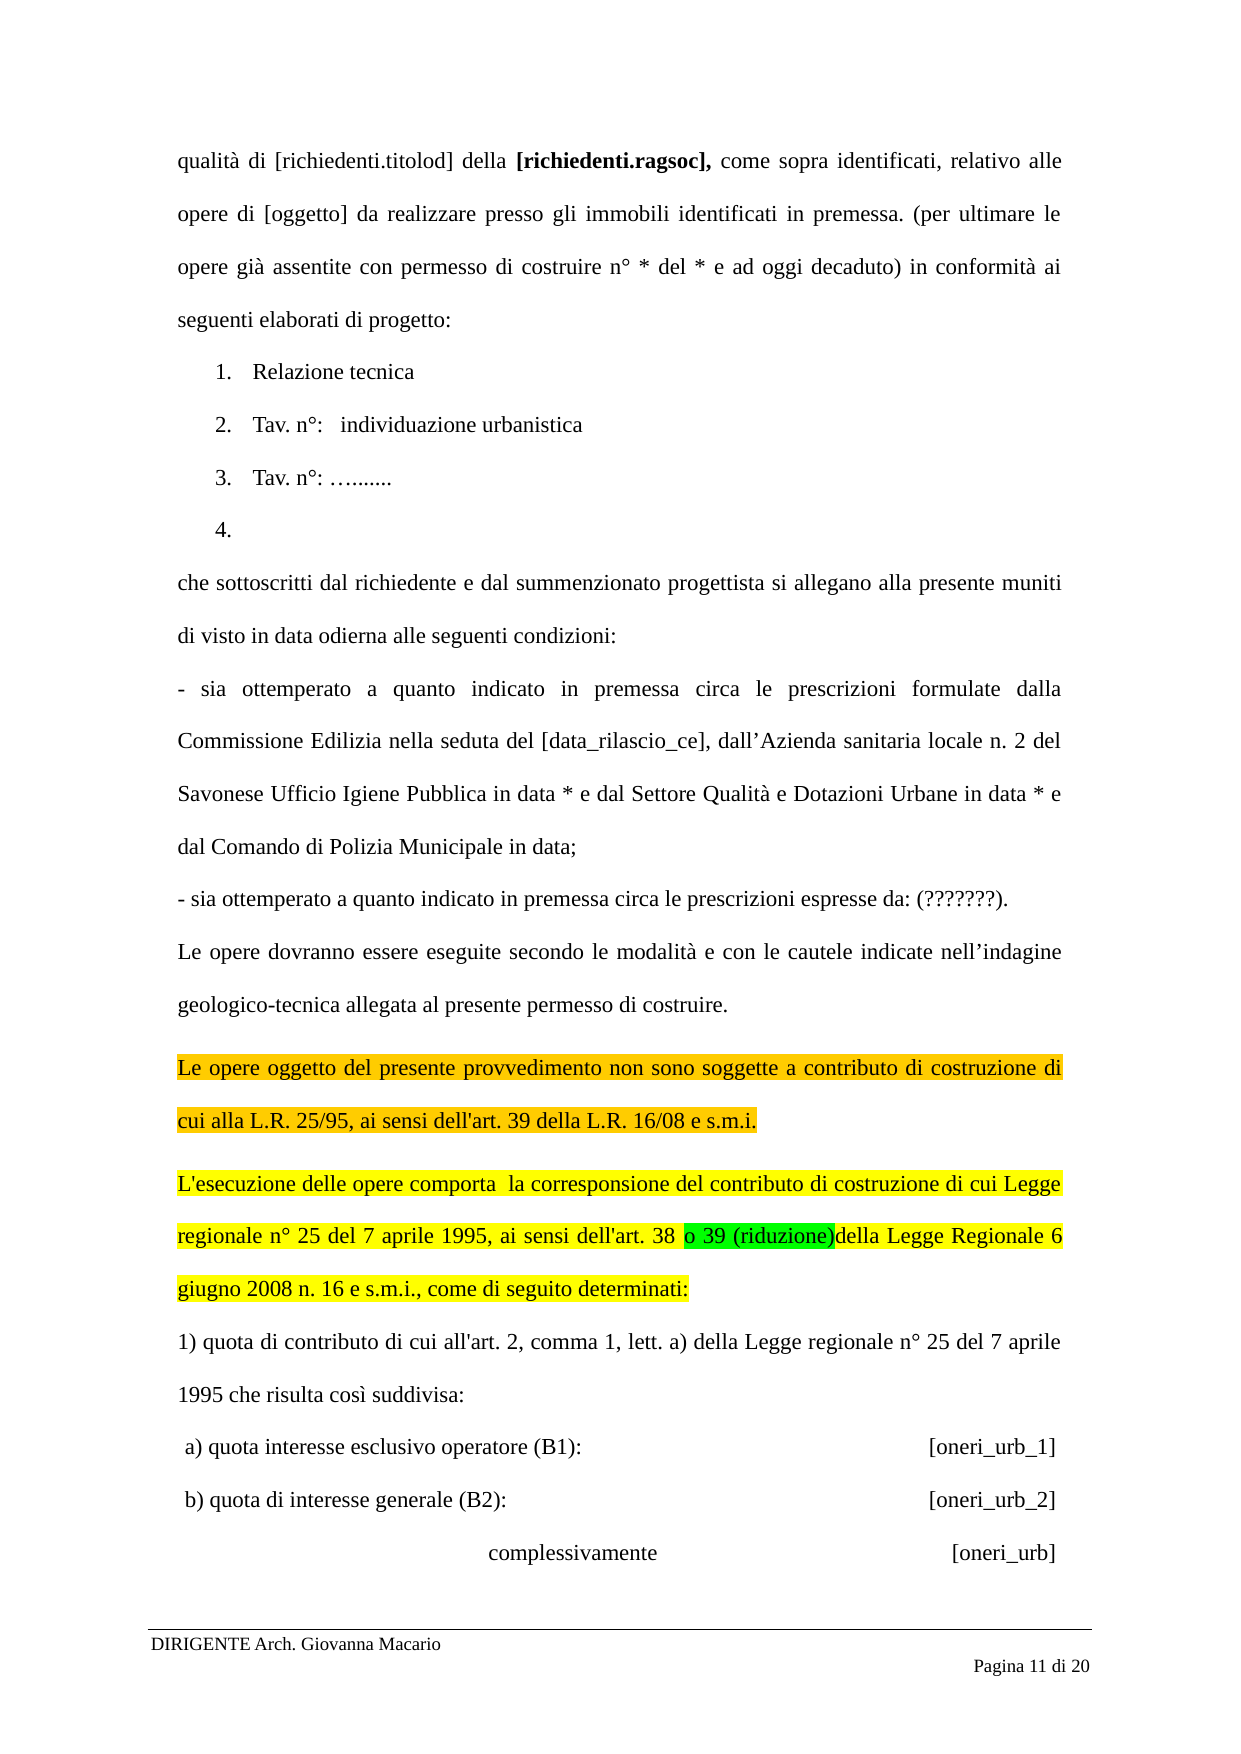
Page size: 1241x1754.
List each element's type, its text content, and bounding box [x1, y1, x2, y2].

text - sia ottemperato a quanto indicato in premessa circa le prescrizioni formulate dalla Commissione Edilizia nella seduta del [data_rilascio_ce], dall’Azienda sanitaria locale n. 2 del Savonese Ufficio Igiene Pubblica in data * e dal Settore Qualità e Dotazioni Urbane in data * e dal Comando di Polizia Municipale in data; [177, 675, 1063, 859]
text - sia ottemperato a quanto indicato in premessa circa le prescrizioni espresse da: (???????). [177, 886, 1063, 912]
text che sottoscritti dal richiedente e dal summenzionato progettista si allegano alla presente muniti di visto in data odierna alle seguenti condizioni: [177, 569, 1063, 648]
table_cell [oneri_urb_2] [665, 1486, 1063, 1539]
table_cell complessivamente [177, 1539, 664, 1565]
text qualità di [richiedenti.titolod] della [richiedenti.ragsoc], come sopra identificati, relativo alle opere di [oggetto] da realizzare presso gli immobili identificati in premessa. (per ultimare le opere già assentite con permesso di costruire n° * del * e ad oggi decaduto) in conformità ai seguenti elaborati di progetto: [177, 148, 1063, 332]
list Relazione tecnica [215, 358, 1063, 385]
text Le opere dovranno essere eseguite secondo le modalità e con le cautele indicate nell’indagine geologico-tecnica allegata al presente permesso di costruire. [177, 938, 1063, 1017]
table_cell b) quota di interesse generale (B2): [177, 1486, 664, 1539]
text Le opere oggetto del presente provvedimento non sono soggette a contributo di costruzione di cui alla L.R. 25/95, ai sensi dell'art. 39 della L.R. 16/08 e s.m.i. [177, 1054, 1063, 1133]
table_cell [oneri_urb] [665, 1539, 1063, 1565]
table_header a) quota interesse esclusivo operatore (B1): [177, 1434, 664, 1486]
text 1) quota di contributo di cui all'art. 2, comma 1, lett. a) della Legge regionale n° 25 del 7 aprile 1995 che risulta così suddivisa: [177, 1328, 1063, 1407]
list Tav. n°: …....... [215, 464, 1092, 490]
table_header [oneri_urb_1] [665, 1434, 1063, 1486]
list Tav. n°: individuazione urbanistica [215, 411, 1063, 437]
text L'esecuzione delle opere comporta la corresponsione del contributo di costruzione di cui Legge regionale n° 25 del 7 aprile 1995, ai sensi dell'art. 38 o 39 (riduzione)della Legge Regionale 6 giugno 2008 n. 16 e s.m.i., come di seguito determinati: [177, 1170, 1063, 1302]
